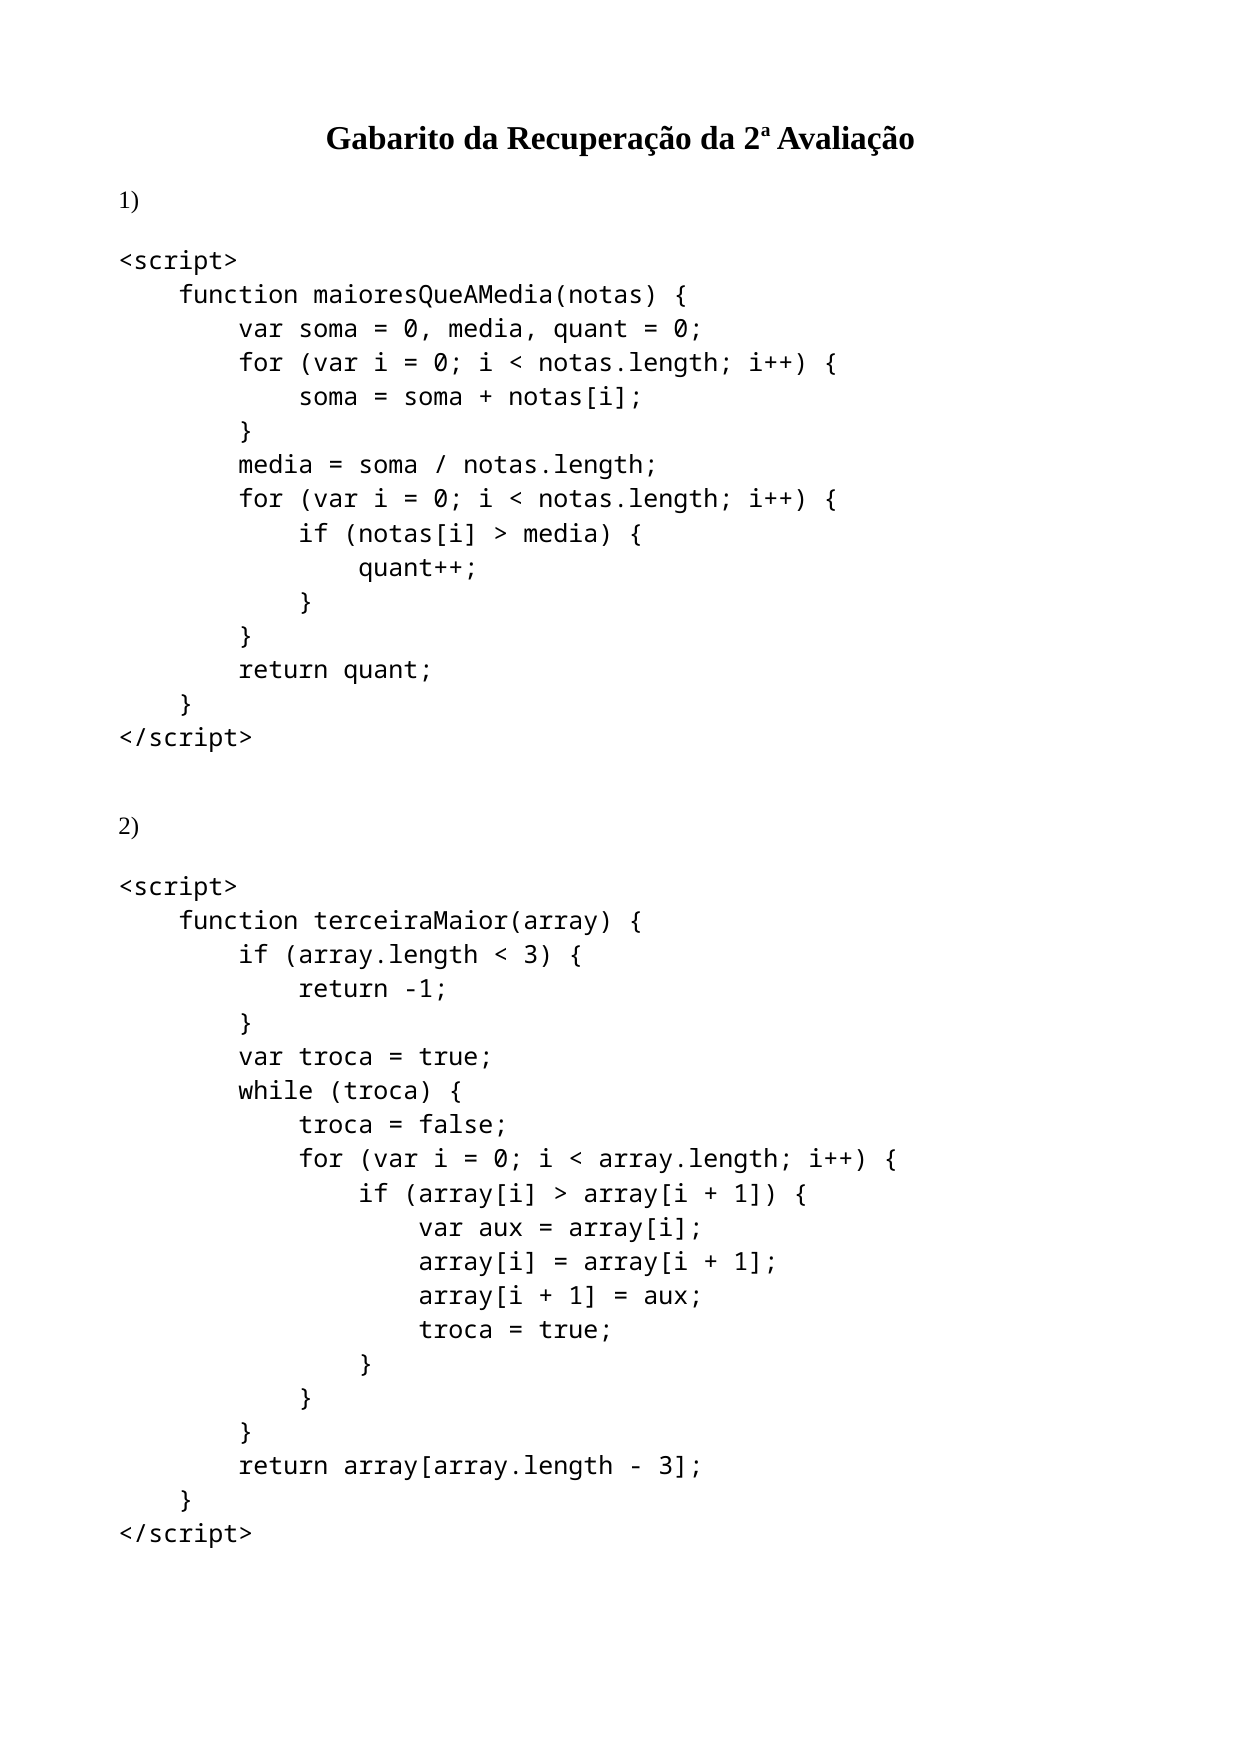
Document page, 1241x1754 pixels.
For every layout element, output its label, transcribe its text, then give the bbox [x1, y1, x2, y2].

text var troca = true; [118, 1039, 1122, 1073]
text var aux = array[i]; [118, 1209, 1122, 1243]
text } [118, 583, 1122, 617]
text </script> [118, 1516, 1122, 1550]
text return array[array.length - 3]; [118, 1448, 1122, 1482]
text function maioresQueAMedia(notas) { [118, 277, 1122, 311]
text troca = false; [118, 1107, 1122, 1141]
text troca = true; [118, 1311, 1122, 1346]
text media = soma / notas.length; [118, 447, 1122, 481]
text array[i + 1] = aux; [118, 1277, 1122, 1311]
text 1) [118, 185, 1122, 214]
text for (var i = 0; i < array.length; i++) { [118, 1141, 1122, 1175]
text } [118, 617, 1122, 651]
text return -1; [118, 971, 1122, 1005]
text } [118, 1005, 1122, 1039]
text <script> [118, 243, 1122, 277]
text } [118, 1482, 1122, 1516]
text return quant; [118, 651, 1122, 686]
text quant++; [118, 549, 1122, 583]
text if (array[i] > array[i + 1]) { [118, 1175, 1122, 1209]
text } [118, 686, 1122, 719]
text Gabarito da Recuperação da 2a Avaliação [118, 118, 1122, 156]
text } [118, 1379, 1122, 1414]
text soma = soma + notas[i]; [118, 379, 1122, 413]
text if (notas[i] > media) { [118, 515, 1122, 549]
text for (var i = 0; i < notas.length; i++) { [118, 481, 1122, 515]
text 2) [118, 811, 1122, 840]
text var soma = 0, media, quant = 0; [118, 311, 1122, 345]
text } [118, 413, 1122, 447]
text array[i] = array[i + 1]; [118, 1243, 1122, 1277]
text for (var i = 0; i < notas.length; i++) { [118, 345, 1122, 379]
text </script> [118, 719, 1122, 754]
text if (array.length < 3) { [118, 937, 1122, 971]
text } [118, 1414, 1122, 1448]
text while (troca) { [118, 1073, 1122, 1107]
text } [118, 1346, 1122, 1379]
text <script> [118, 869, 1122, 903]
text function terceiraMaior(array) { [118, 903, 1122, 937]
